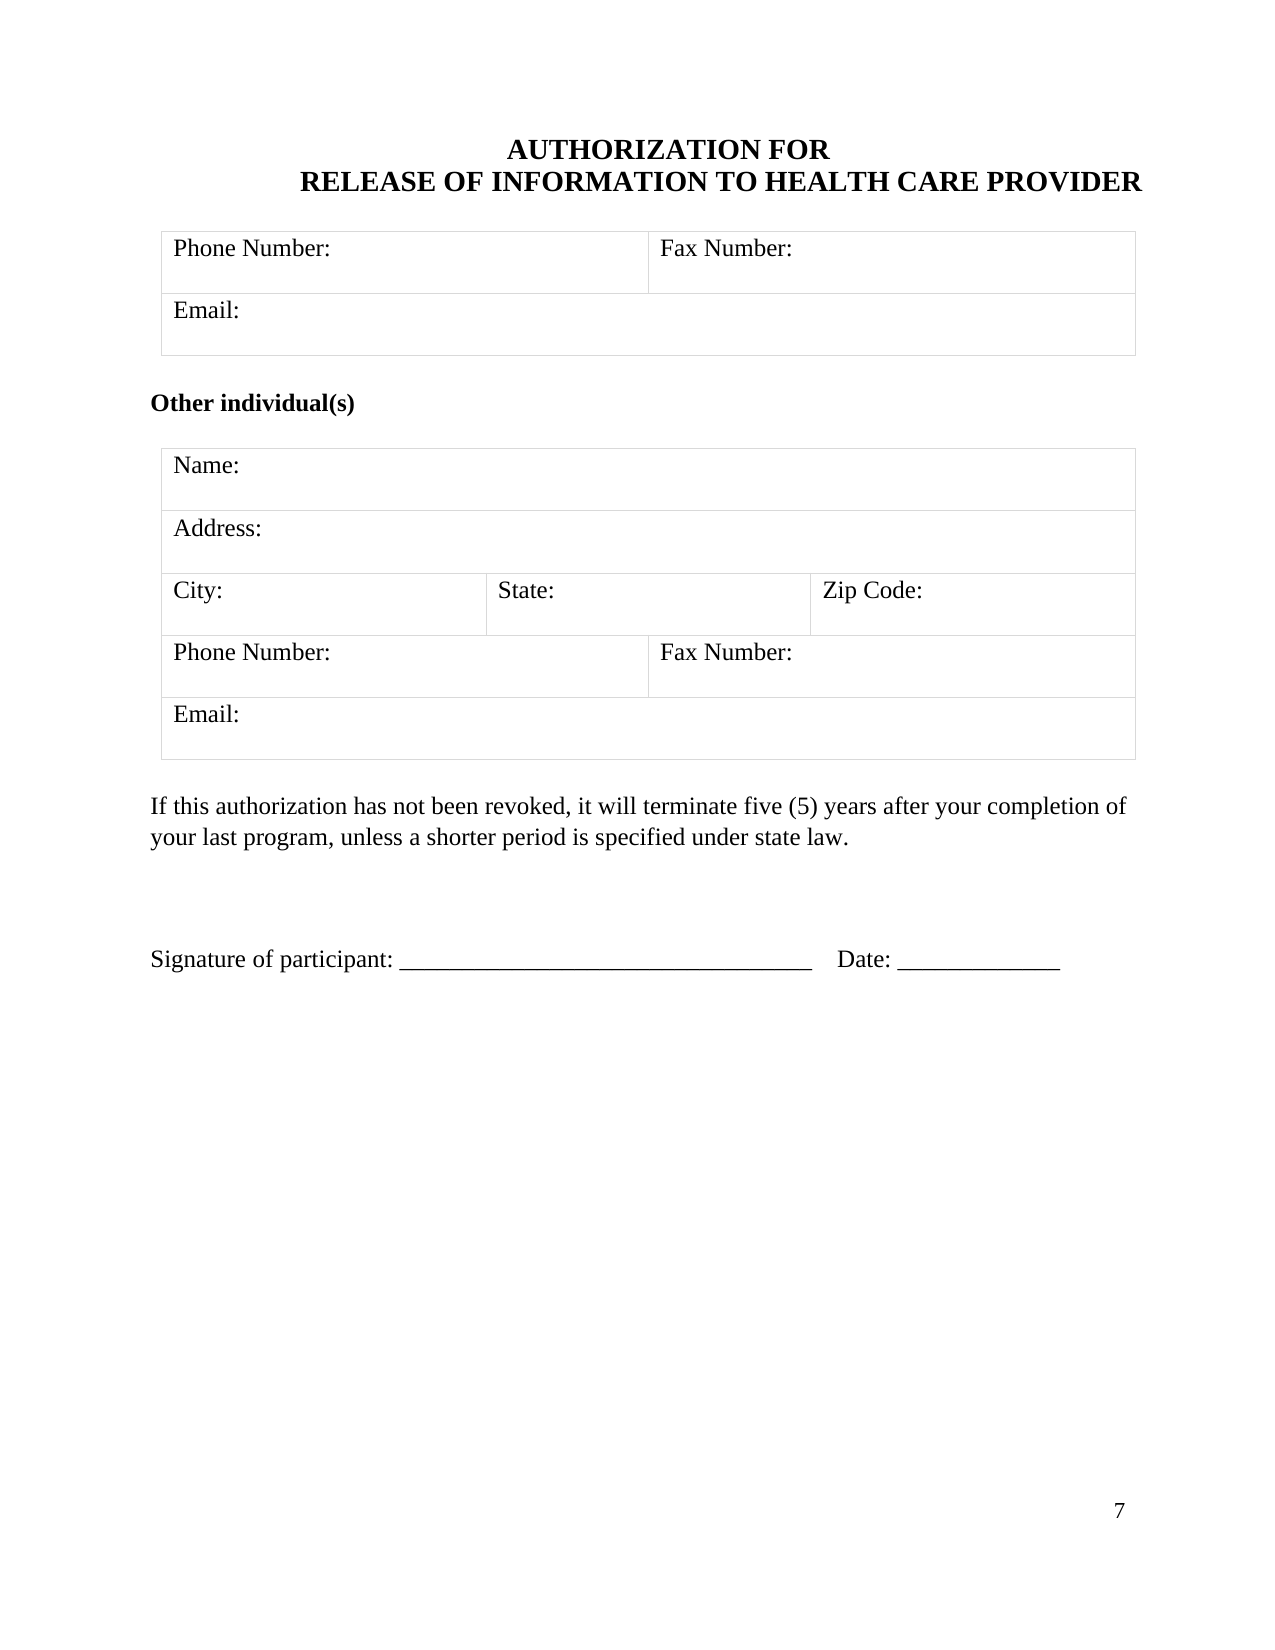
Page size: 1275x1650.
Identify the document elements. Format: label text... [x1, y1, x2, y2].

table_header Name: [162, 449, 1135, 510]
table_cell Address: [162, 511, 1135, 572]
table_cell Email: [162, 698, 1135, 759]
text If this authorization has not been revoked, it will terminate five (5) years after your completion of your last program, unless a shorter period is specified under state law. [150, 789, 1133, 850]
table_cell Email: [162, 294, 1135, 355]
table_cell State: [487, 574, 810, 634]
text Other individual(s) [150, 389, 1167, 416]
table_cell Fax Number: [649, 636, 1135, 697]
table_cell Fax Number: [649, 232, 1135, 293]
table_cell Zip Code: [811, 574, 1135, 634]
text Signature of participant: _________________________________ Date: _____________ [150, 945, 1167, 972]
table_cell Phone Number: [162, 232, 648, 293]
table_cell City: [162, 574, 486, 634]
table_cell Phone Number: [162, 636, 648, 697]
